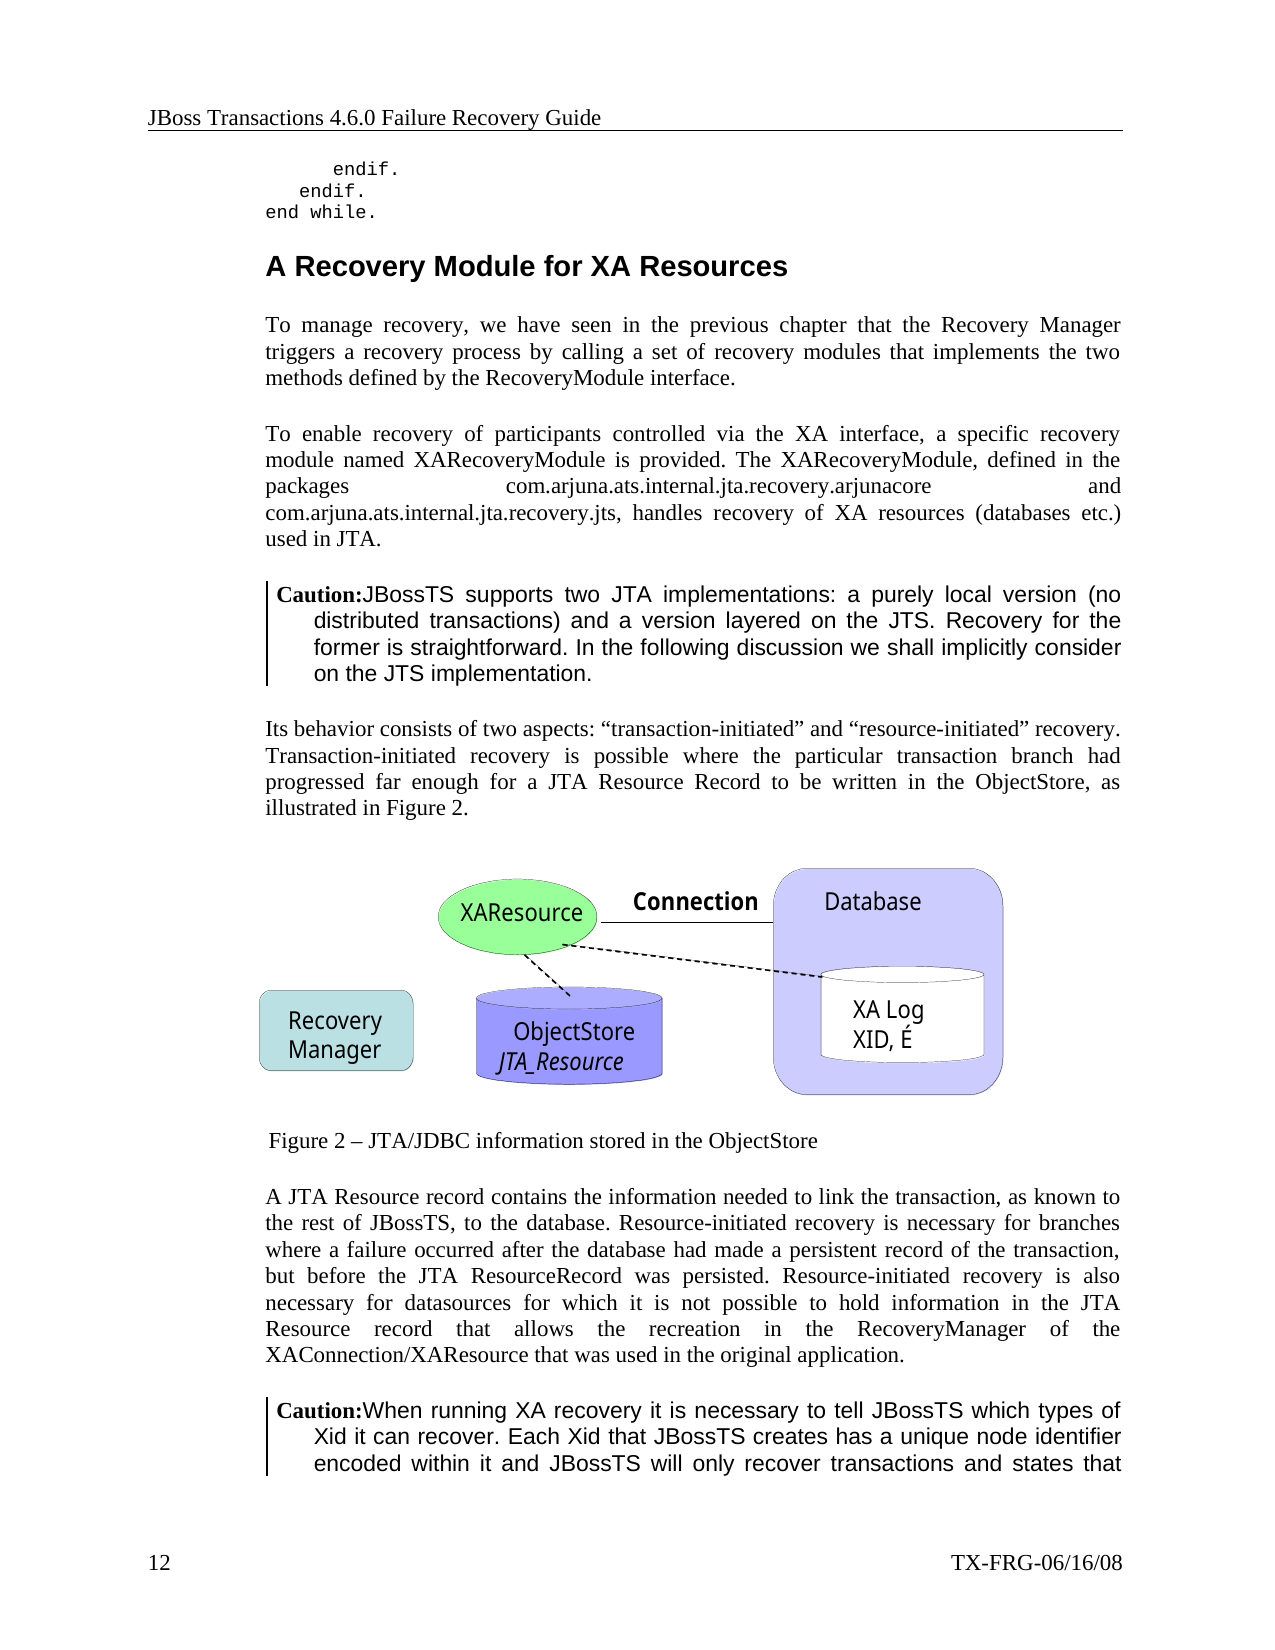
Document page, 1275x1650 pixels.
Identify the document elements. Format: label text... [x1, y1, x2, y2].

text end while. [265, 203, 1122, 224]
text A JTA Resource record contains the information needed to link the transaction, as known to the rest of JBossTS, to the database. Resource-initiated recovery is necessary for branches where a failure occurred after the database had made a persistent record of the transaction, but before the JTA ResourceRecord was persisted. Resource-initiated recovery is also necessary for datasources for which it is not possible to hold information in the JTA Resource record that allows the recreation in the RecoveryManager of the XAConnection/XAResource that was used in the original application. [265, 1183, 1122, 1368]
list JBossTS supports two JTA implementations: a purely local version (no distributed transactions) and a version layered on the JTS. Recovery for the former is straightforward. In the following discussion we shall implicitly consider on the JTS implementation. [268, 581, 1122, 686]
text endif. [265, 160, 1122, 181]
subtitle A Recovery Module for XA Resources [153, 249, 1084, 282]
text Figure 2 – JTA/JDBC information stored in the ObjectStore [268, 1128, 1122, 1154]
text To manage recovery, we have seen in the previous chapter that the Recovery Manager triggers a recovery process by calling a set of recovery modules that implements the two methods defined by the RecoveryModule interface. [265, 312, 1122, 391]
list When running XA recovery it is necessary to tell JBossTS which types of Xid it can recover. Each Xid that JBossTS creates has a unique node identifier encoded within it and JBossTS will only recover transactions and states that [268, 1397, 1122, 1476]
text endif. [265, 181, 1122, 203]
text To enable recovery of participants controlled via the XA interface, a specific recovery module named XARecoveryModule is provided. The XARecoveryModule, defined in the packages com.arjuna.ats.internal.jta.recovery.arjunacore and com.arjuna.ats.internal.jta.recovery.jts, handles recovery of XA resources (databases etc.) used in JTA. [265, 420, 1122, 552]
text Its behavior consists of two aspects: “transaction-initiated” and “resource-initiated” recovery. Transaction-initiated recovery is possible where the particular transaction branch had progressed far enough for a JTA Resource Record to be written in the ObjectStore, as illustrated in Figure 2. [265, 715, 1122, 821]
